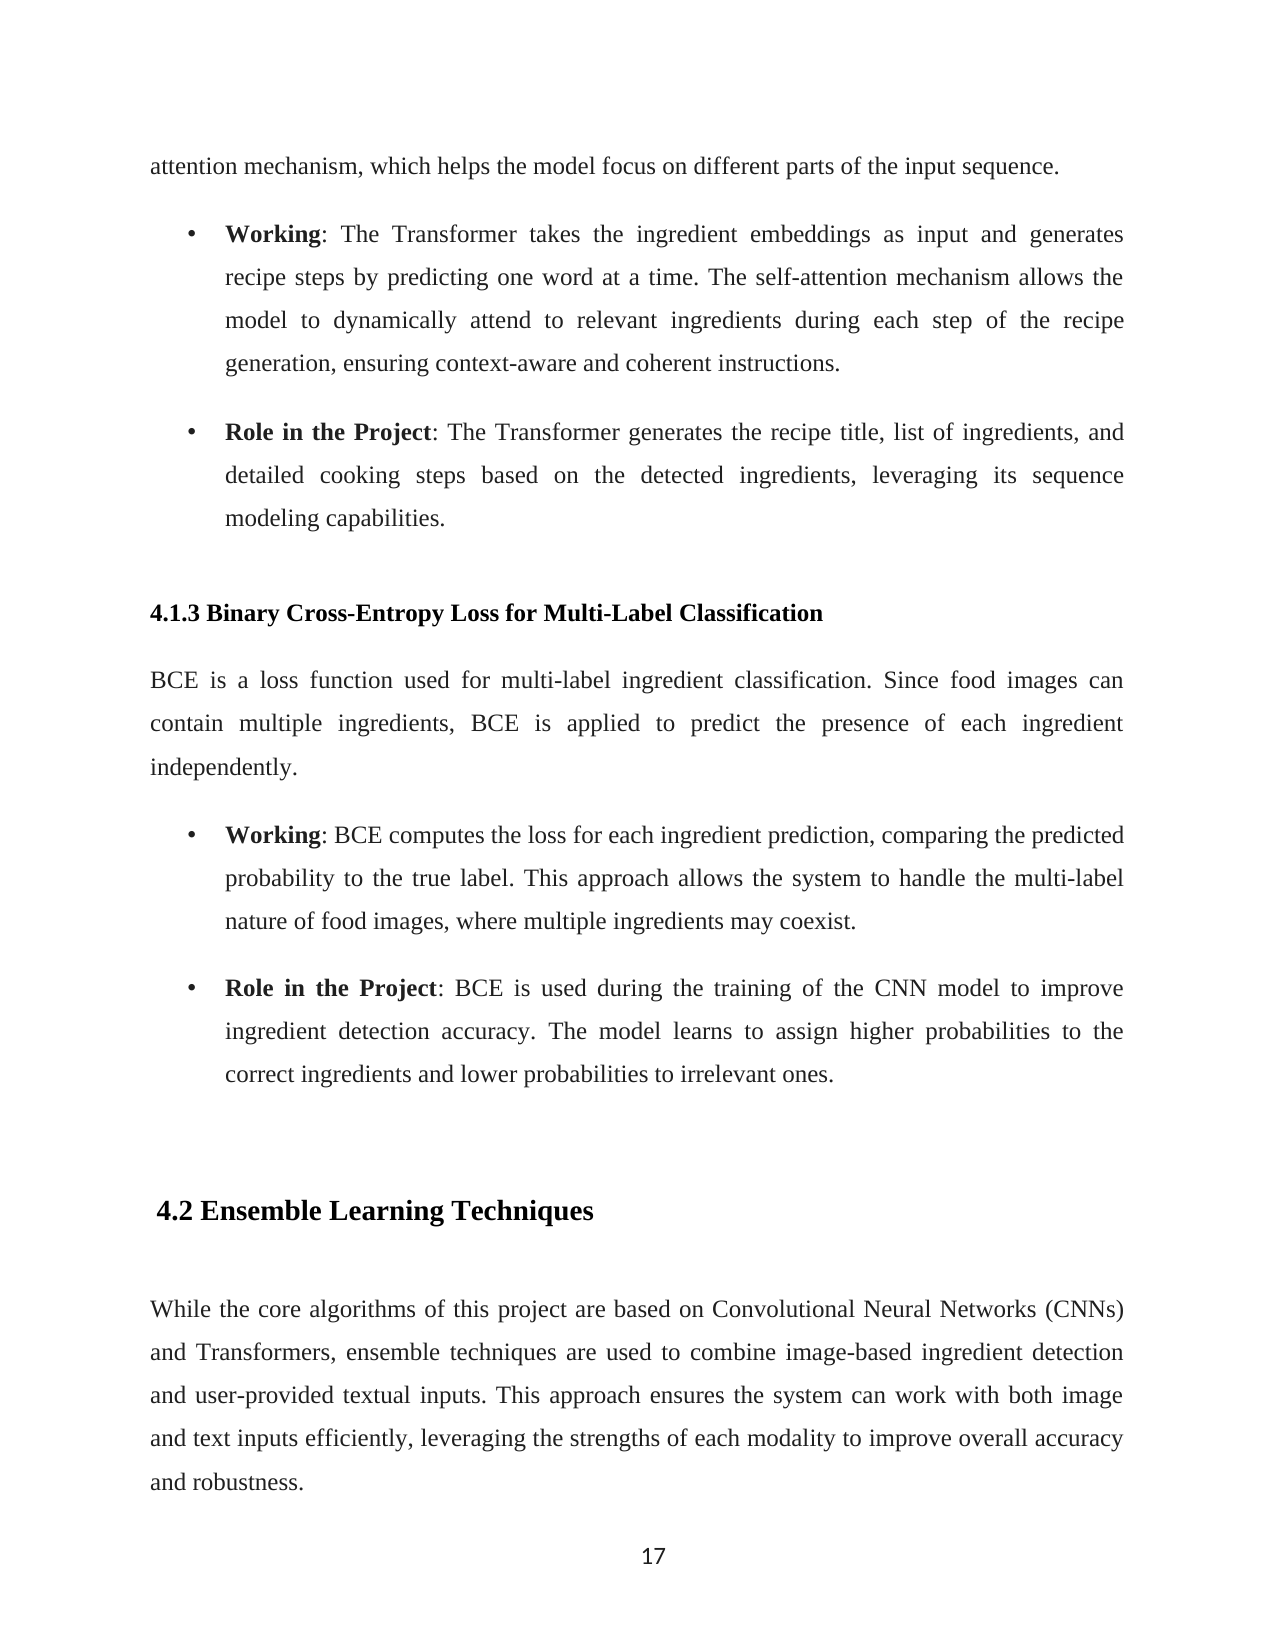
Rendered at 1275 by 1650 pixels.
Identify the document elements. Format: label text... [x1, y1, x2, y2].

subtitle 4.1.3 Binary Cross-Entropy Loss for Multi-Label Classification [150, 598, 1125, 627]
list Role in the Project: The Transformer generates the recipe title, list of ingredients, and detailed cooking steps based on the detected ingredients, leveraging its sequence modeling capabilities. [187, 417, 1125, 532]
subtitle 4.2 Ensemble Learning Techniques [156, 1193, 1125, 1226]
list Role in the Project: BCE is used during the training of the CNN model to improve ingredient detection accuracy. The model learns to assign higher probabilities to the correct ingredients and lower probabilities to irrelevant ones. [187, 973, 1125, 1088]
text attention mechanism, which helps the model focus on different parts of the input sequence. [150, 151, 1125, 180]
text BCE is a loss function used for multi-label ingredient classification. Since food images can contain multiple ingredients, BCE is applied to predict the presence of each ingredient independently. [150, 665, 1125, 780]
list Working: BCE computes the loss for each ingredient prediction, comparing the predicted probability to the true label. This approach allows the system to handle the multi-label nature of food images, where multiple ingredients may coexist. [187, 820, 1125, 935]
list Working: The Transformer takes the ingredient embeddings as input and generates recipe steps by predicting one word at a time. The self-attention mechanism allows the model to dynamically attend to relevant ingredients during each step of the recipe generation, ensuring context-aware and coherent instructions. [187, 219, 1125, 377]
text While the core algorithms of this project are based on Convolutional Neural Networks (CNNs) and Transformers, ensemble techniques are used to combine image-based ingredient detection and user-provided textual inputs. This approach ensures the system can work with both image and text inputs efficiently, leveraging the strengths of each modality to improve overall accuracy and robustness. [150, 1294, 1125, 1495]
